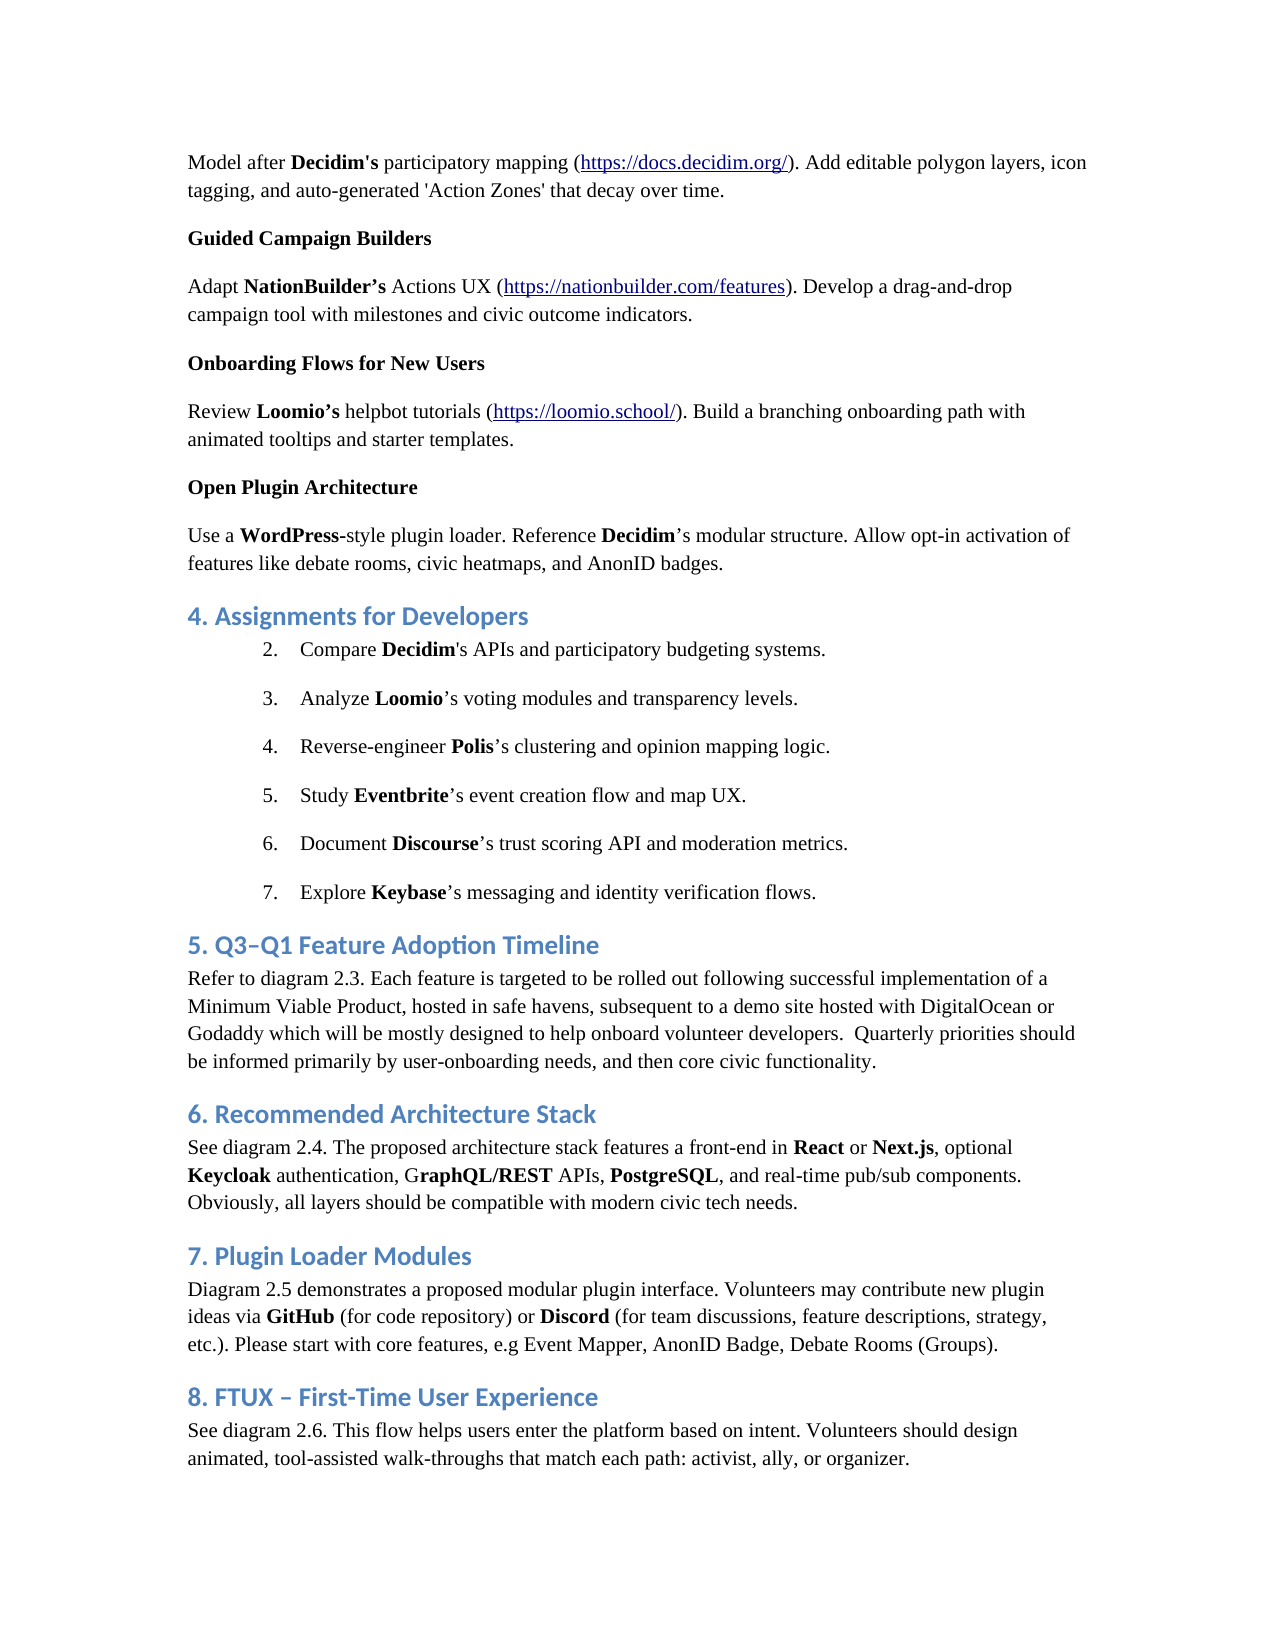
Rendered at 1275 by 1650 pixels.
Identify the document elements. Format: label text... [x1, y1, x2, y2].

text Review Loomio’s helpbot tutorials (https://loomio.school/). Build a branching onboarding path with animated tooltips and starter templates. [187, 399, 1087, 451]
list Open Plugin Architecture [187, 475, 1087, 499]
subtitle 4. Assignments for Developers [187, 599, 1087, 632]
text Diagram 2.5 demonstrates a proposed modular plugin interface. Volunteers may contribute new plugin ideas via GitHub (for code repository) or Discord (for team discussions, feature descriptions, strategy, etc.). Please start with core features, e.g Event Mapper, AnonID Badge, Debate Rooms (Groups). [187, 1277, 1087, 1356]
text Model after Decidim's participatory mapping (https://docs.decidim.org/). Add editable polygon layers, icon tagging, and auto-generated 'Action Zones' that decay over time. [187, 150, 1087, 202]
list Study Eventbrite’s event creation flow and map UX. [262, 783, 1087, 807]
text Adapt NationBuilder’s Actions UX (https://nationbuilder.com/features). Develop a drag-and-drop campaign tool with milestones and civic outcome indicators. [187, 274, 1087, 326]
subtitle 5. Q3–Q1 Feature Adoption Timeline [187, 928, 1087, 961]
text Refer to diagram 2.3. Each feature is targeted to be rolled out following successful implementation of a Minimum Viable Product, hosted in safe havens, subsequent to a demo site hosted with DigitalOcean or Godaddy which will be mostly designed to help onboard volunteer developers. Quarterly priorities should be informed primarily by user-onboarding needs, and then core civic functionality. [187, 966, 1087, 1073]
text See diagram 2.6. This flow helps users enter the platform based on intent. Volunteers should design animated, tool-assisted walk-throughs that match each path: activist, ally, or organizer. [187, 1418, 1087, 1470]
list Explore Keybase’s messaging and identity verification flows. [262, 879, 1087, 904]
list Reverse-engineer Polis’s clustering and opinion mapping logic. [262, 734, 1087, 758]
list Document Discourse’s trust scoring API and moderation metrics. [262, 831, 1087, 855]
list Analyze Loomio’s voting modules and transparency levels. [262, 686, 1087, 710]
list Compare Decidim's APIs and participatory budgeting systems. [262, 637, 1087, 661]
list Onboarding Flows for New Users [187, 351, 1087, 374]
subtitle 6. Recommended Architecture Stack [187, 1097, 1087, 1130]
subtitle 7. Plugin Loader Modules [187, 1239, 1087, 1272]
list Guided Campaign Builders [187, 226, 1087, 250]
text Use a WordPress-style plugin loader. Reference Decidim’s modular structure. Allow opt-in activation of features like debate rooms, civic heatmaps, and AnonID badges. [187, 523, 1087, 575]
text See diagram 2.4. The proposed architecture stack features a front-end in React or Next.js, optional Keycloak authentication, GraphQL/REST APIs, PostgreSQL, and real-time pub/sub components. Obviously, all layers should be compatible with modern civic tech needs. [187, 1135, 1087, 1214]
subtitle 8. FTUX – First-Time User Experience [187, 1380, 1087, 1413]
